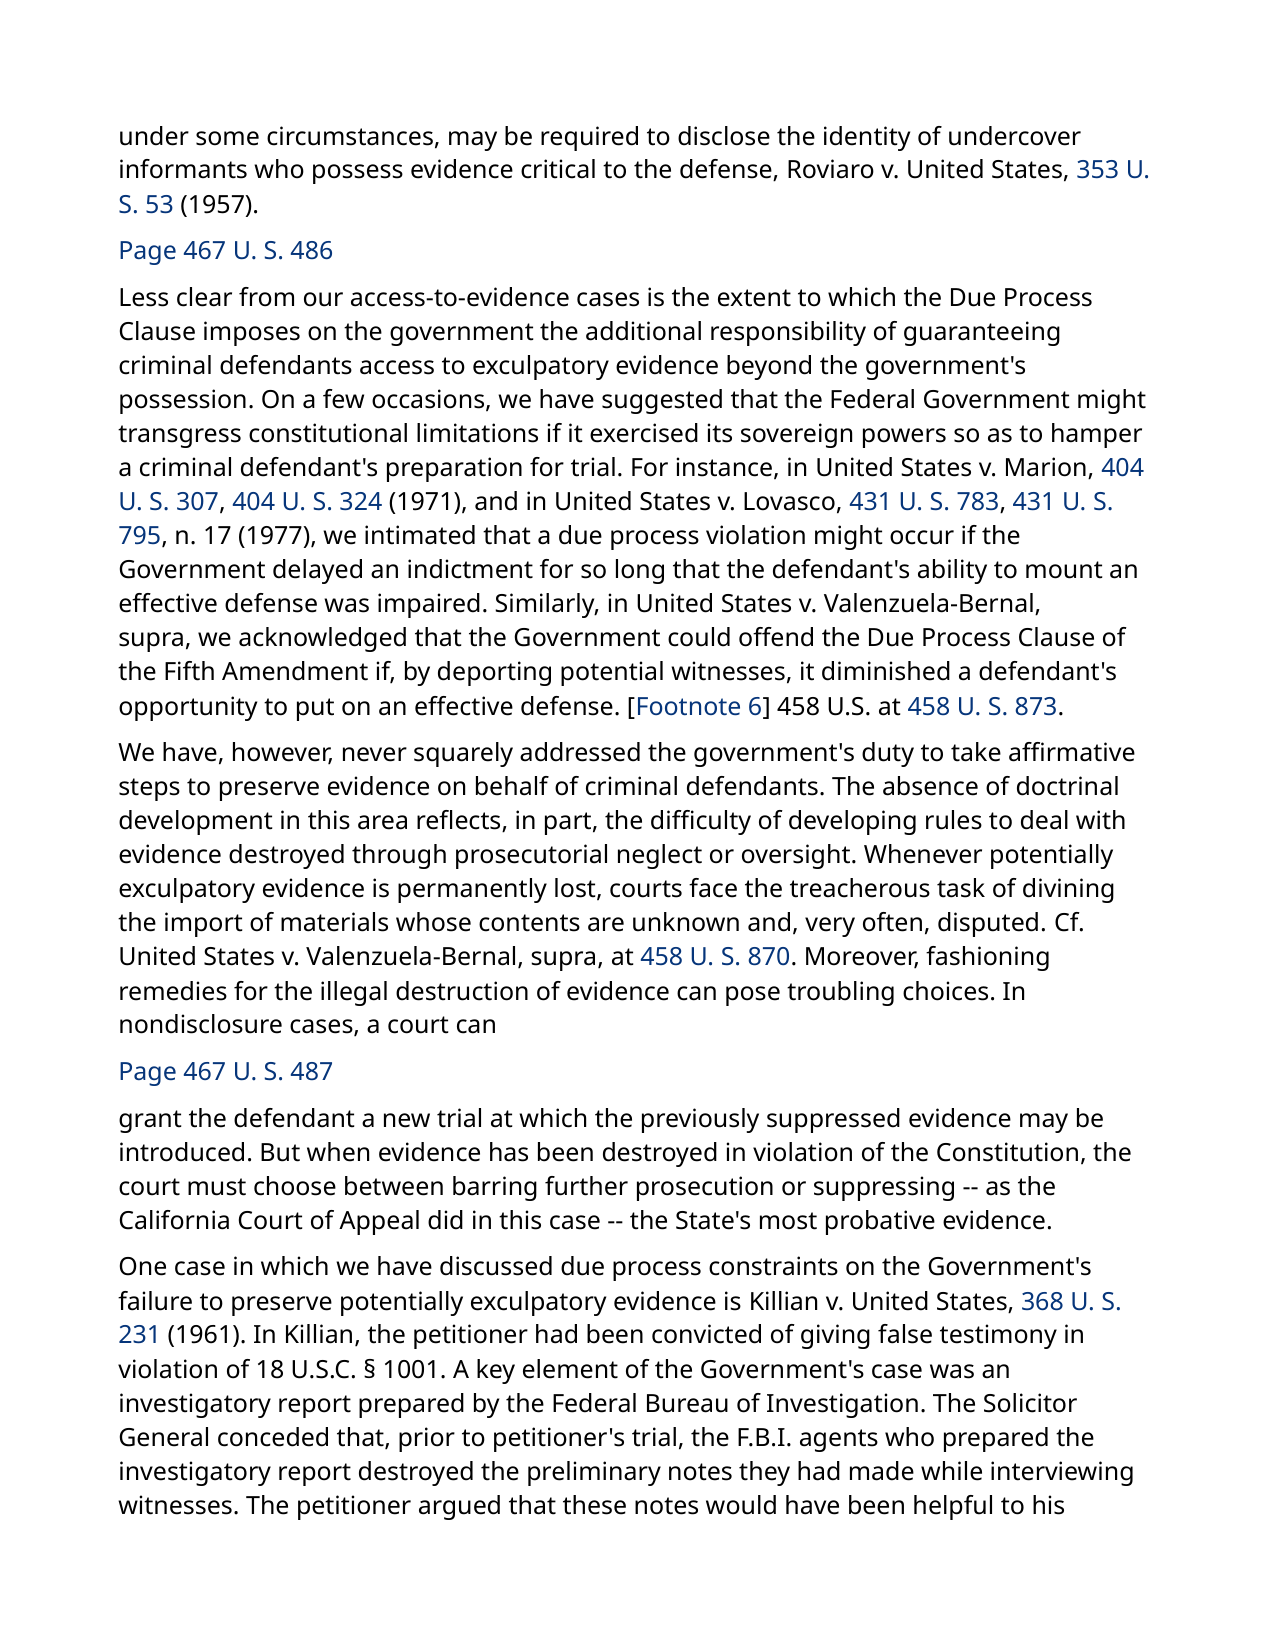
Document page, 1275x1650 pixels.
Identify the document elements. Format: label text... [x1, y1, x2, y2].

text grant the defendant a new trial at which the previously suppressed evidence may be introduced. But when evidence has been destroyed in violation of the Constitution, the court must choose between barring further prosecution or suppressing -- as the California Court of Appeal did in this case -- the State's most probative evidence. [118, 1100, 1157, 1237]
text Page 467 U. S. 486 [118, 233, 1157, 267]
text Less clear from our access-to-evidence cases is the extent to which the Due Process Clause imposes on the government the additional responsibility of guaranteeing criminal defendants access to exculpatory evidence beyond the government's possession. On a few occasions, we have suggested that the Federal Government might transgress constitutional limitations if it exercised its sovereign powers so as to hamper a criminal defendant's preparation for trial. For instance, in United States v. Marion, 404 U. S. 307, 404 U. S. 324 (1971), and in United States v. Lovasco, 431 U. S. 783, 431 U. S. 795, n. 17 (1977), we intimated that a due process violation might occur if the Government delayed an indictment for so long that the defendant's ability to mount an effective defense was impaired. Similarly, in United States v. Valenzuela-Bernal, supra, we acknowledged that the Government could offend the Due Process Clause of the Fifth Amendment if, by deporting potential witnesses, it diminished a defendant's opportunity to put on an effective defense. [Footnote 6] 458 U.S. at 458 U. S. 873. [118, 279, 1157, 722]
text under some circumstances, may be required to disclose the identity of undercover informants who possess evidence critical to the defense, Roviaro v. United States, 353 U. S. 53 (1957). [118, 118, 1157, 220]
text We have, however, never squarely addressed the government's duty to take affirmative steps to preserve evidence on behalf of criminal defendants. The absence of doctrinal development in this area reflects, in part, the difficulty of developing rules to deal with evidence destroyed through prosecutorial neglect or oversight. Whenever potentially exculpatory evidence is permanently lost, courts face the treacherous task of divining the import of materials whose contents are unknown and, very often, disputed. Cf. United States v. Valenzuela-Bernal, supra, at 458 U. S. 870. Moreover, fashioning remedies for the illegal destruction of evidence can pose troubling choices. In nondisclosure cases, a court can [118, 735, 1157, 1041]
text Page 467 U. S. 487 [118, 1054, 1157, 1088]
text One case in which we have discussed due process constraints on the Government's failure to preserve potentially exculpatory evidence is Killian v. United States, 368 U. S. 231 (1961). In Killian, the petitioner had been convicted of giving false testimony in violation of 18 U.S.C. § 1001. A key element of the Government's case was an investigatory report prepared by the Federal Bureau of Investigation. The Solicitor General conceded that, prior to petitioner's trial, the F.B.I. agents who prepared the investigatory report destroyed the preliminary notes they had made while interviewing witnesses. The petitioner argued that these notes would have been helpful to his [118, 1249, 1157, 1522]
